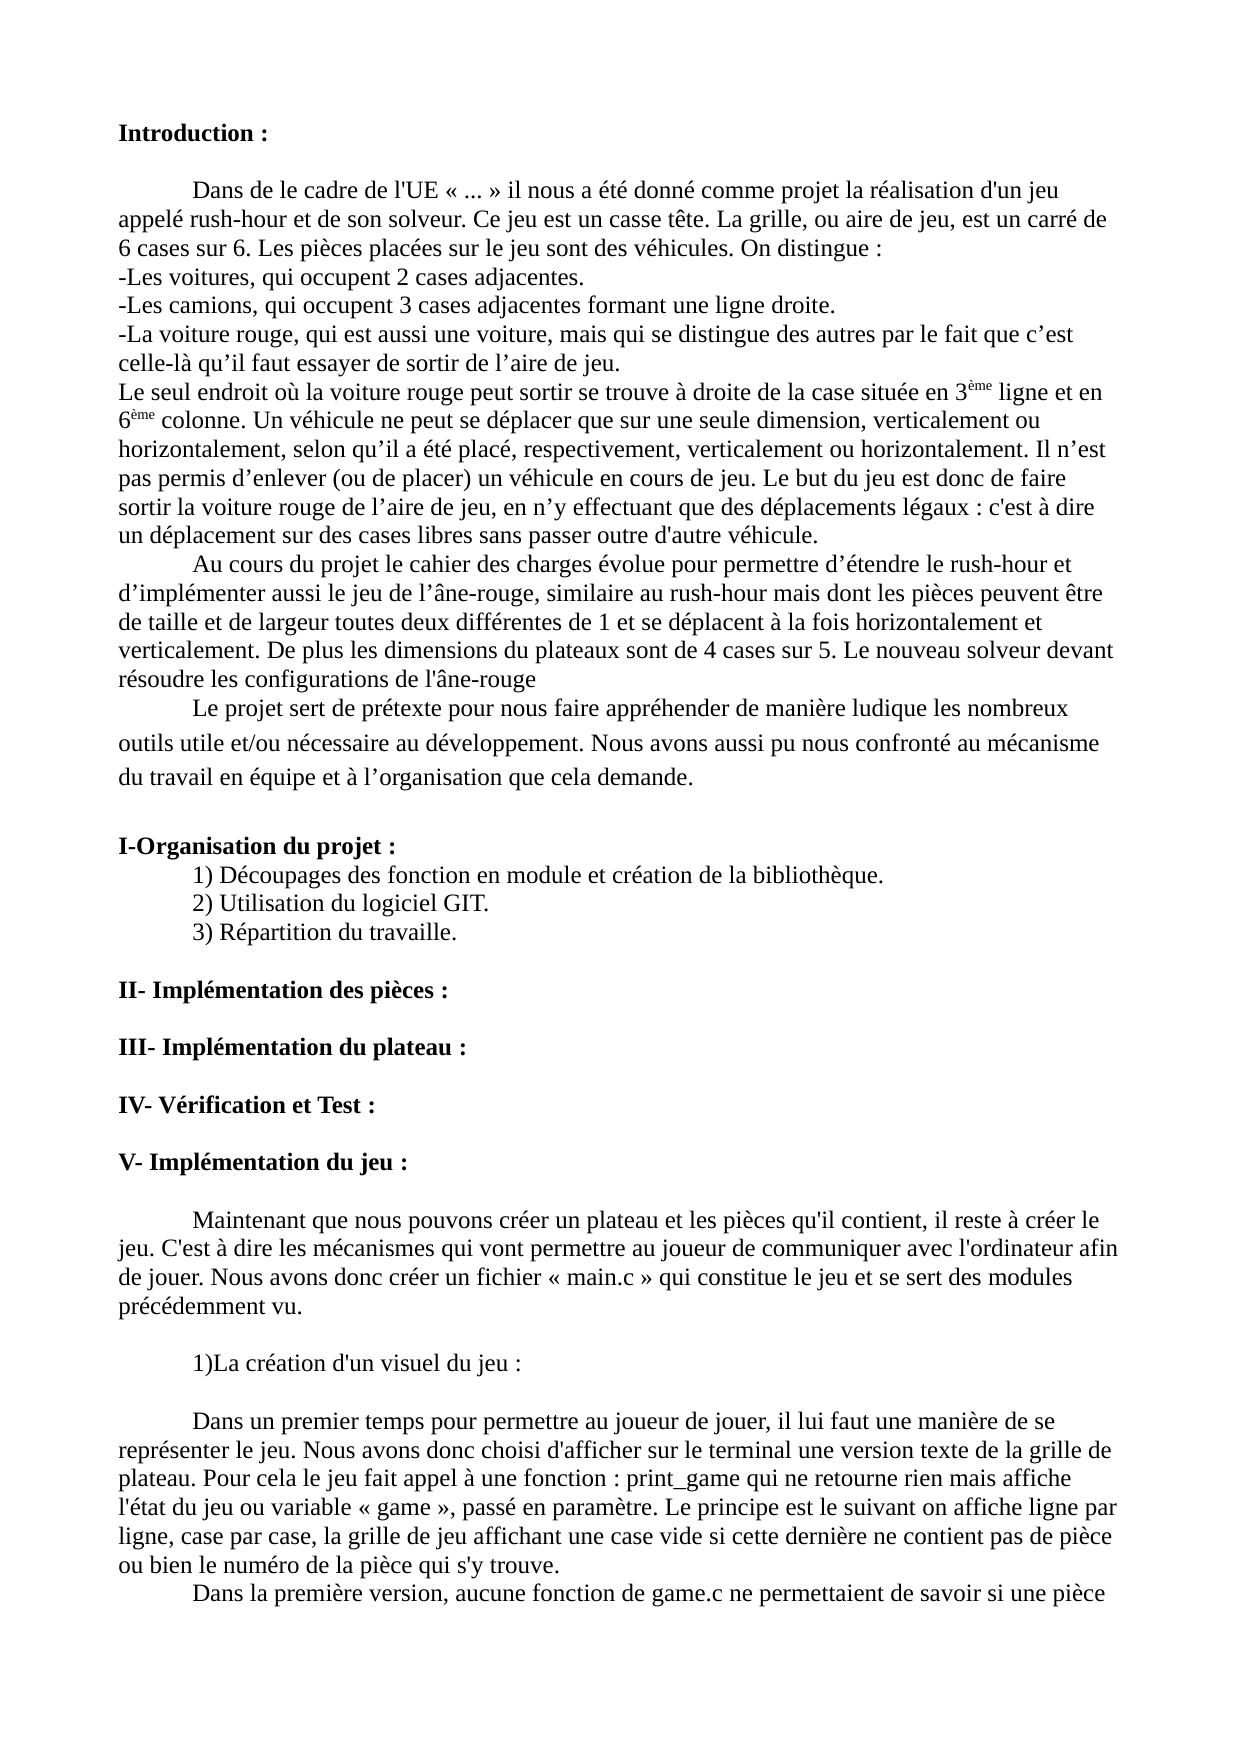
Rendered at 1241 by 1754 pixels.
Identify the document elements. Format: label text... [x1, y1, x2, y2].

text Dans un premier temps pour permettre au joueur de jouer, il lui faut une manière de se représenter le jeu. Nous avons donc choisi d'afficher sur le terminal une version texte de la grille de plateau. Pour cela le jeu fait appel à une fonction : print_game qui ne retourne rien mais affiche l'état du jeu ou variable « game », passé en paramètre. Le principe est le suivant on affiche ligne par ligne, case par case, la grille de jeu affichant une case vide si cette dernière ne contient pas de pièce ou bien le numéro de la pièce qui s'y trouve. [118, 1406, 1122, 1578]
text IV- Vérification et Test : [118, 1090, 1122, 1118]
text 1)La création d'un visuel du jeu : [118, 1348, 1122, 1377]
text 2) Utilisation du logiciel GIT. [118, 888, 1122, 917]
text Le seul endroit où la voiture rouge peut sortir se trouve à droite de la case située en 3ème ligne et en 6ème colonne. Un véhicule ne peut se déplacer que sur une seule dimension, verticalement ou horizontalement, selon qu’il a été placé, respectivement, verticalement ou horizontalement. Il n’est pas permis d’enlever (ou de placer) un véhicule en cours de jeu. Le but du jeu est donc de faire sortir la voiture rouge de l’aire de jeu, en n’y effectuant que des déplacements légaux : c'est à dire un déplacement sur des cases libres sans passer outre d'autre véhicule. [118, 377, 1122, 549]
text Maintenant que nous pouvons créer un plateau et les pièces qu'il contient, il reste à créer le jeu. C'est à dire les mécanismes qui vont permettre au joueur de communiquer avec l'ordinateur afin de jouer. Nous avons donc créer un fichier « main.c » qui constitue le jeu et se sert des modules précédemment vu. [118, 1205, 1122, 1320]
text -Les voitures, qui occupent 2 cases adjacentes. [118, 262, 1122, 291]
text II- Implémentation des pièces : [118, 975, 1122, 1003]
text V- Implémentation du jeu : [118, 1147, 1122, 1176]
text Introduction : [118, 118, 1122, 147]
text III- Implémentation du plateau : [118, 1032, 1122, 1061]
text Au cours du projet le cahier des charges évolue pour permettre d’étendre le rush-hour et d’implémenter aussi le jeu de l’âne-rouge, similaire au rush-hour mais dont les pièces peuvent être de taille et de largeur toutes deux différentes de 1 et se déplacent à la fois horizontalement et verticalement. De plus les dimensions du plateaux sont de 4 cases sur 5. Le nouveau solveur devant résoudre les configurations de l'âne-rouge [118, 549, 1122, 693]
text 1) Découpages des fonction en module et création de la bibliothèque. [118, 860, 1122, 888]
text Le projet sert de prétexte pour nous faire appréhender de manière ludique les nombreux outils utile et/ou nécessaire au développement. Nous avons aussi pu nous confronté au mécanisme du travail en équipe et à l’organisation que cela demande. [118, 693, 1122, 791]
text Dans la première version, aucune fonction de game.c ne permettaient de savoir si une pièce [118, 1578, 1122, 1607]
text Dans de le cadre de l'UE « ... » il nous a été donné comme projet la réalisation d'un jeu appelé rush-hour et de son solveur. Ce jeu est un casse tête. La grille, ou aire de jeu, est un carré de 6 cases sur 6. Les pièces placées sur le jeu sont des véhicules. On distingue : [118, 176, 1122, 262]
text -Les camions, qui occupent 3 cases adjacentes formant une ligne droite. [118, 291, 1122, 319]
text -La voiture rouge, qui est aussi une voiture, mais qui se distingue des autres par le fait que c’est celle-là qu’il faut essayer de sortir de l’aire de jeu. [118, 319, 1122, 377]
text 3) Répartition du travaille. [118, 917, 1122, 946]
text I-Organisation du projet : [118, 831, 1122, 860]
